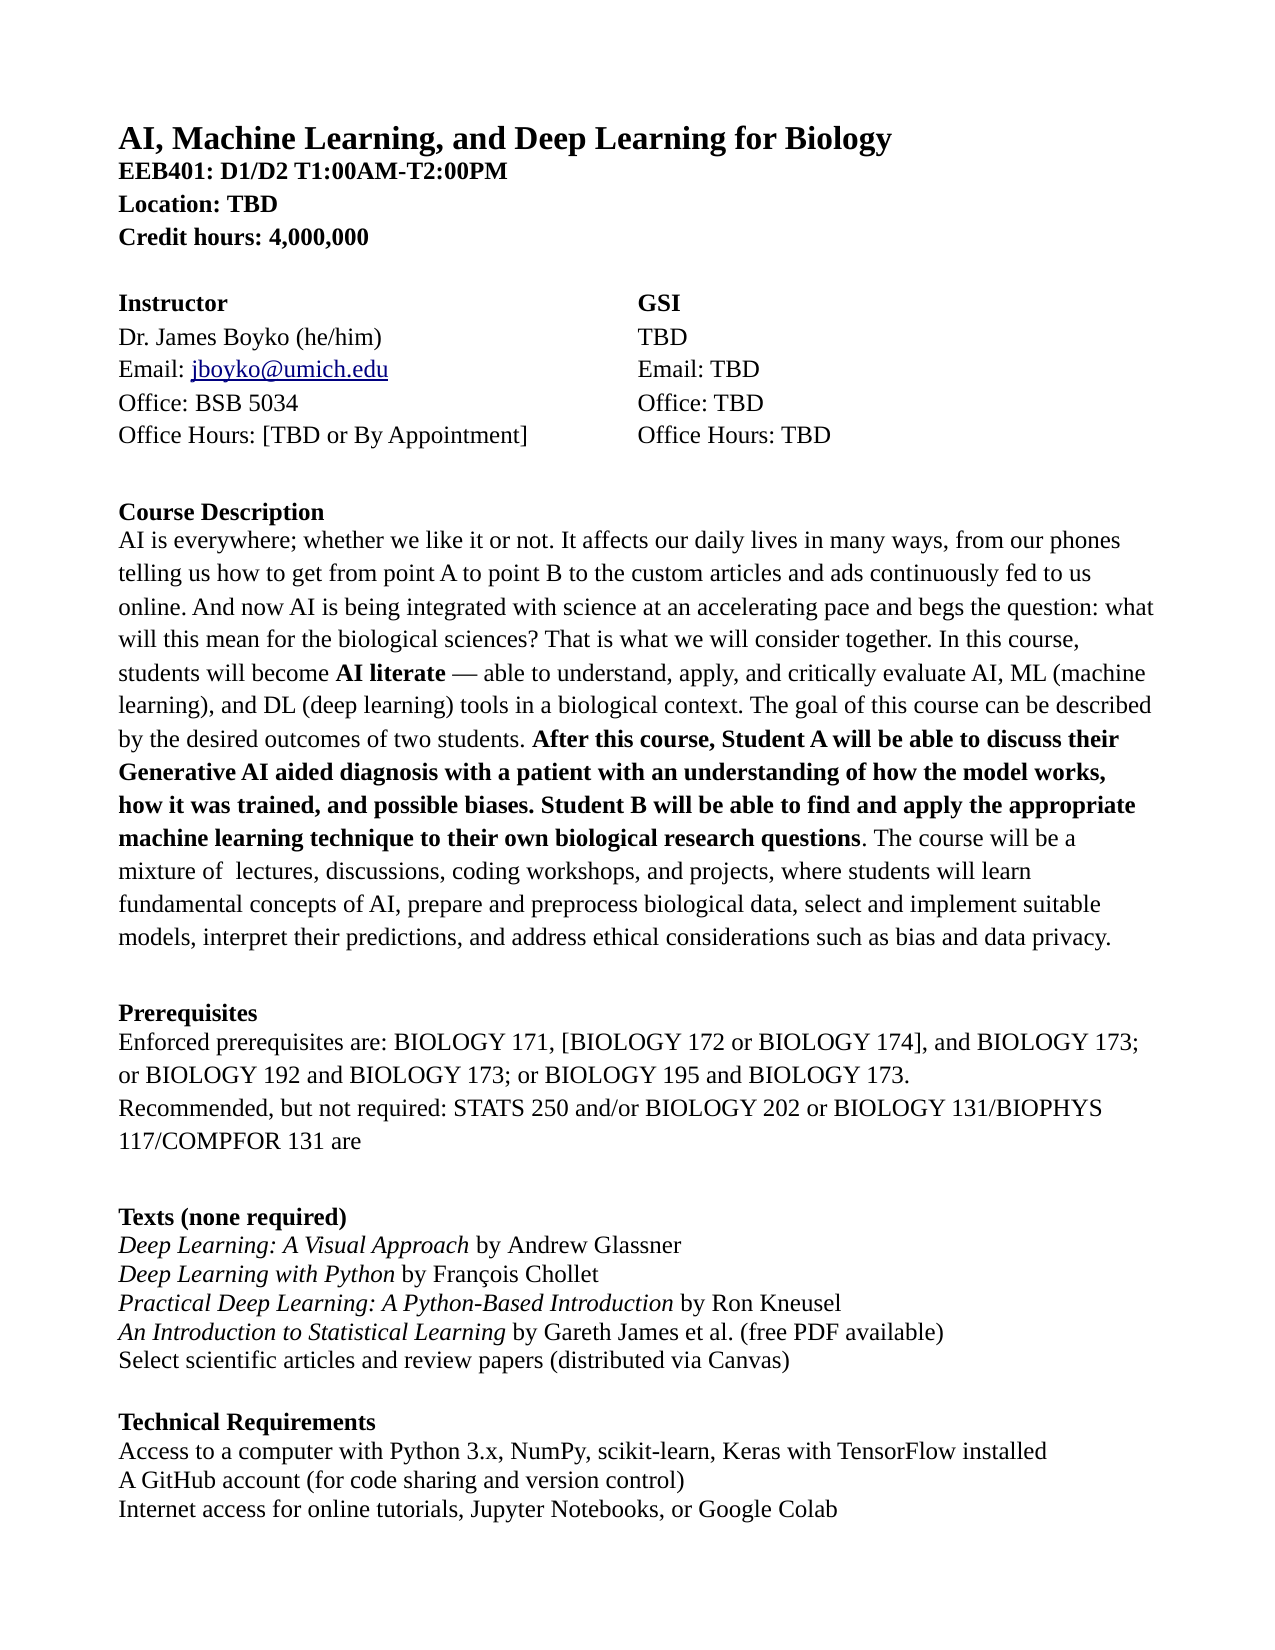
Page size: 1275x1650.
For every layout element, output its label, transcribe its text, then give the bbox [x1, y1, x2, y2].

subtitle Internet access for online tutorials, Jupyter Notebooks, or Google Colab [118, 1494, 1157, 1522]
table_cell Office Hours: [TBD or By Appointment] [118, 421, 637, 454]
text EEB401: D1/D2 T1:00AM-T2:00PM Location: TBD Credit hours: 4,000,000 [118, 156, 1157, 251]
table_cell Office: TBD [638, 388, 1157, 421]
subtitle Deep Learning with Python by François Chollet [118, 1259, 1157, 1288]
text AI is everywhere; whether we like it or not. It affects our daily lives in many ways, from our phones telling us how to get from point A to point B to the custom articles and ads continuously fed to us online. And now AI is being integrated with science at an accelerating pace and begs the question: what will this mean for the biological sciences? That is what we will consider together. In this course, students will become AI literate — able to understand, apply, and critically evaluate AI, ML (machine learning), and DL (deep learning) tools in a biological context. The goal of this course can be described by the desired outcomes of two students. After this course, Student A will be able to discuss their Generative AI aided diagnosis with a patient with an understanding of how the model works, how it was trained, and possible biases. Student B will be able to find and apply the appropriate machine learning technique to their own biological research questions. The course will be a mixture of lectures, discussions, coding workshops, and projects, where students will learn fundamental concepts of AI, prepare and preprocess biological data, select and implement suitable models, interpret their predictions, and address ethical considerations such as bias and data privacy. [118, 526, 1157, 951]
table_cell TBD [638, 322, 1157, 354]
subtitle Texts (none required) [118, 1202, 1157, 1231]
subtitle Deep Learning: A Visual Approach by Andrew Glassner [118, 1231, 1157, 1259]
subtitle AI, Machine Learning, and Deep Learning for Biology [118, 118, 1157, 156]
subtitle A GitHub account (for code sharing and version control) [118, 1465, 1157, 1494]
table_header GSI [638, 289, 1157, 322]
subtitle An Introduction to Statistical Learning by Gareth James et al. (free PDF available) Select scientific articles and review papers (distributed via Canvas) [118, 1317, 1157, 1374]
table_cell Office: BSB 5034 [118, 388, 637, 421]
subtitle Prerequisites [118, 998, 1157, 1027]
subtitle Course Description [118, 497, 1157, 526]
table_cell Email: TBD [638, 355, 1157, 388]
table_cell Dr. James Boyko (he/him) [118, 322, 637, 354]
subtitle Access to a computer with Python 3.x, NumPy, scikit-learn, Keras with TensorFlow installed [118, 1436, 1157, 1465]
text Recommended, but not required: STATS 250 and/or BIOLOGY 202 or BIOLOGY 131/BIOPHYS 117/COMPFOR 131 are [118, 1093, 1157, 1154]
subtitle Technical Requirements [118, 1407, 1157, 1436]
table_header Instructor [118, 289, 637, 322]
table_cell Office Hours: TBD [638, 421, 1157, 454]
table_cell Email: jboyko@umich.edu [118, 355, 637, 388]
subtitle Practical Deep Learning: A Python-Based Introduction by Ron Kneusel [118, 1288, 1157, 1317]
text Enforced prerequisites are: BIOLOGY 171, [BIOLOGY 172 or BIOLOGY 174], and BIOLOGY 173; or BIOLOGY 192 and BIOLOGY 173; or BIOLOGY 195 and BIOLOGY 173. [118, 1027, 1157, 1088]
